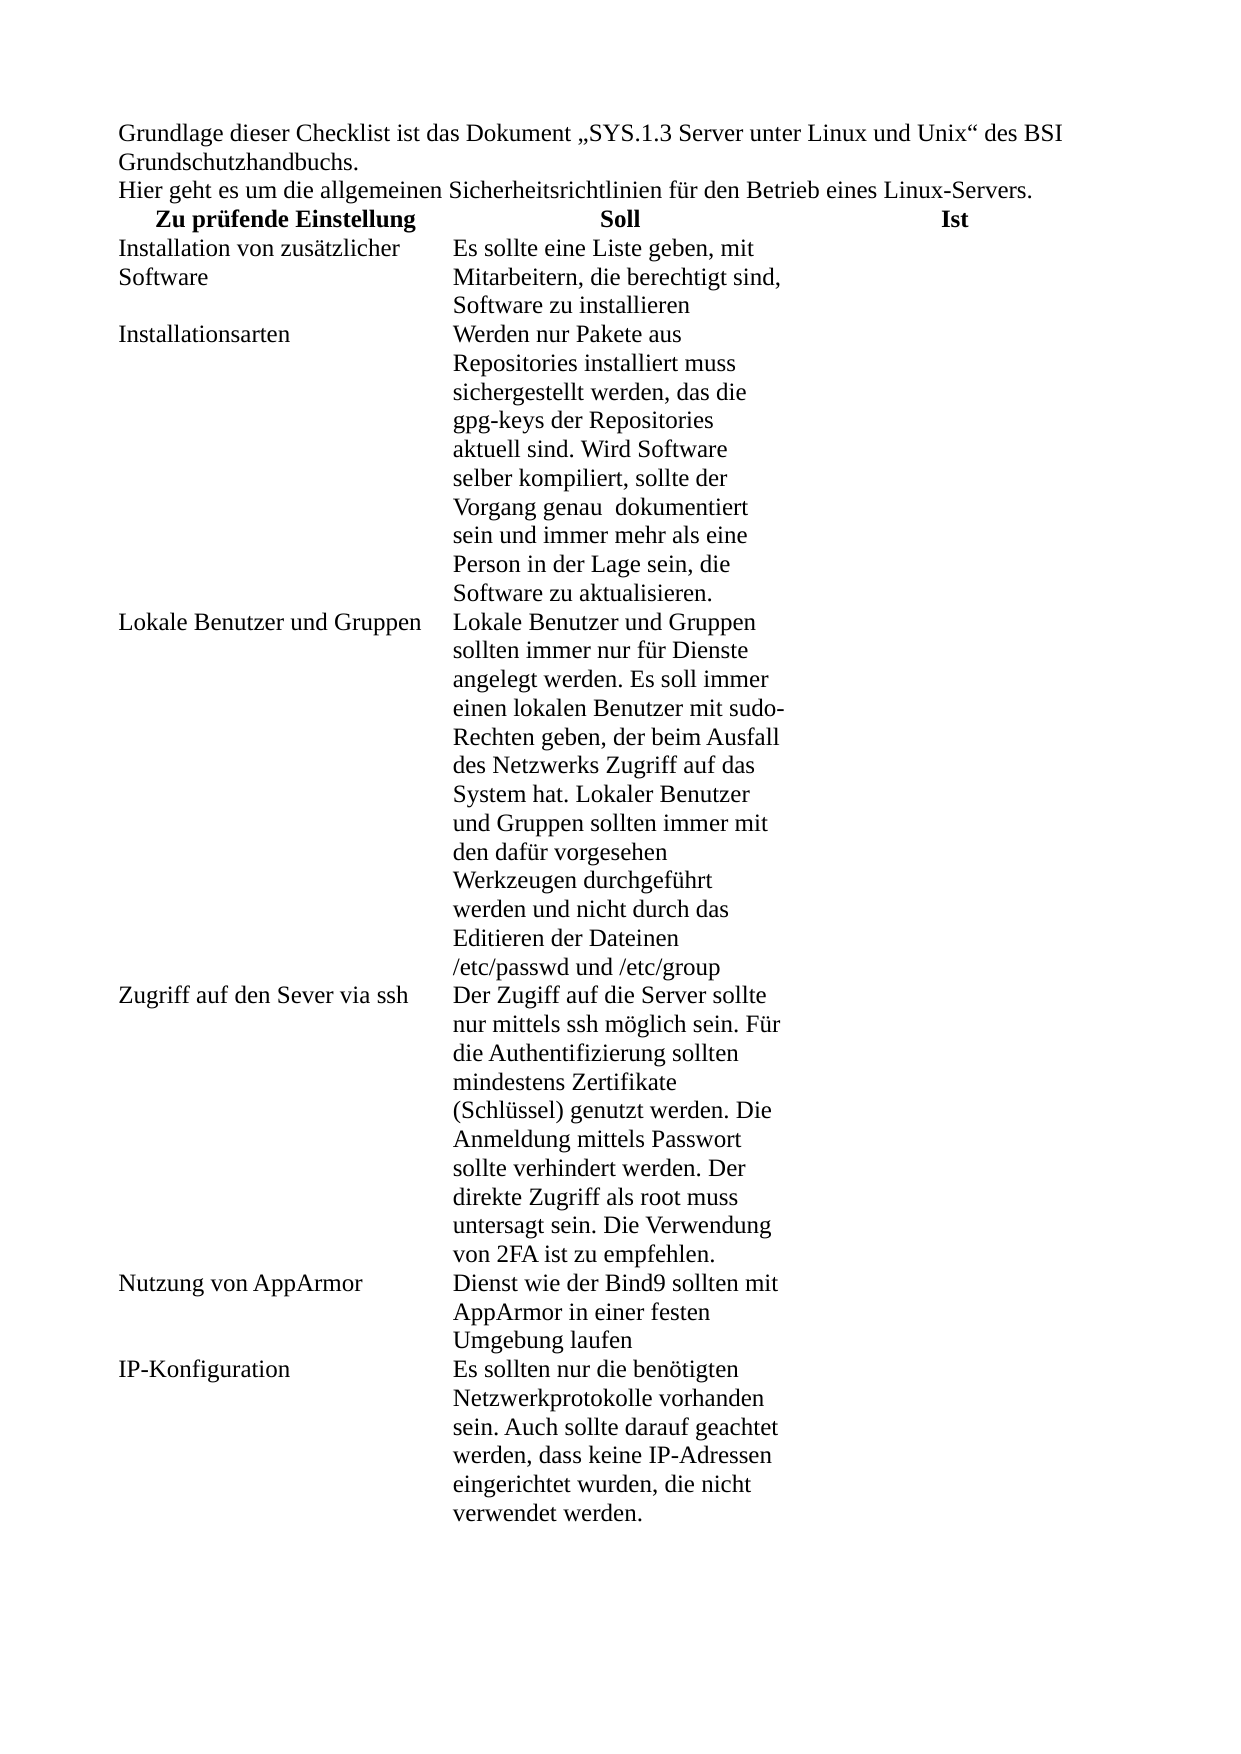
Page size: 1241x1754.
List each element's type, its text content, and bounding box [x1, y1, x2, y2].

table_cell Installation von zusätzlicher Software [118, 233, 453, 319]
table_cell Der Zugiff auf die Server sollte nur mittels ssh möglich sein. Für die Authentifizierung sollten mindestens Zertifikate (Schlüssel) genutzt werden. Die Anmeldung mittels Passwort sollte verhindert werden. Der direkte Zugriff als root muss untersagt sein. Die Verwendung von 2FA ist zu empfehlen. [453, 981, 787, 1268]
table_cell Werden nur Pakete aus Repositories installiert muss sichergestellt werden, das die gpg-keys der Repositories aktuell sind. Wird Software selber kompiliert, sollte der Vorgang genau dokumentiert sein und immer mehr als eine Person in der Lage sein, die Software zu aktualisieren. [453, 319, 787, 607]
table_cell [788, 607, 1122, 981]
table_cell [788, 1268, 1122, 1354]
table_cell Nutzung von AppArmor [118, 1268, 453, 1354]
table_cell IP-Konfiguration [118, 1354, 453, 1527]
table_cell Es sollte eine Liste geben, mit Mitarbeitern, die berechtigt sind, Software zu installieren [453, 233, 787, 319]
table_cell [788, 233, 1122, 319]
table_cell Lokale Benutzer und Gruppen [118, 607, 453, 981]
table_cell Es sollten nur die benötigten Netzwerkprotokolle vorhanden sein. Auch sollte darauf geachtet werden, dass keine IP-Adressen eingerichtet wurden, die nicht verwendet werden. [453, 1354, 787, 1527]
table_header Soll [453, 204, 787, 233]
text Grundlage dieser Checklist ist das Dokument „SYS.1.3 Server unter Linux und Unix“ des BSI Grundschutzhandbuchs. [118, 118, 1122, 176]
table_cell Dienst wie der Bind9 sollten mit AppArmor in einer festen Umgebung laufen [453, 1268, 787, 1354]
table_cell Installationsarten [118, 319, 453, 607]
table_cell Lokale Benutzer und Gruppen sollten immer nur für Dienste angelegt werden. Es soll immer einen lokalen Benutzer mit sudo-Rechten geben, der beim Ausfall des Netzwerks Zugriff auf das System hat. Lokaler Benutzer und Gruppen sollten immer mit den dafür vorgesehen Werkzeugen durchgeführt werden und nicht durch das Editieren der Dateinen /etc/passwd und /etc/group [453, 607, 787, 981]
table_header Ist [788, 204, 1122, 233]
table_header Zu prüfende Einstellung [118, 204, 453, 233]
table_cell [788, 1354, 1122, 1527]
table_cell Zugriff auf den Sever via ssh [118, 981, 453, 1268]
table_cell [788, 319, 1122, 607]
text Hier geht es um die allgemeinen Sicherheitsrichtlinien für den Betrieb eines Linux-Servers. [118, 176, 1122, 204]
table_cell [788, 981, 1122, 1268]
